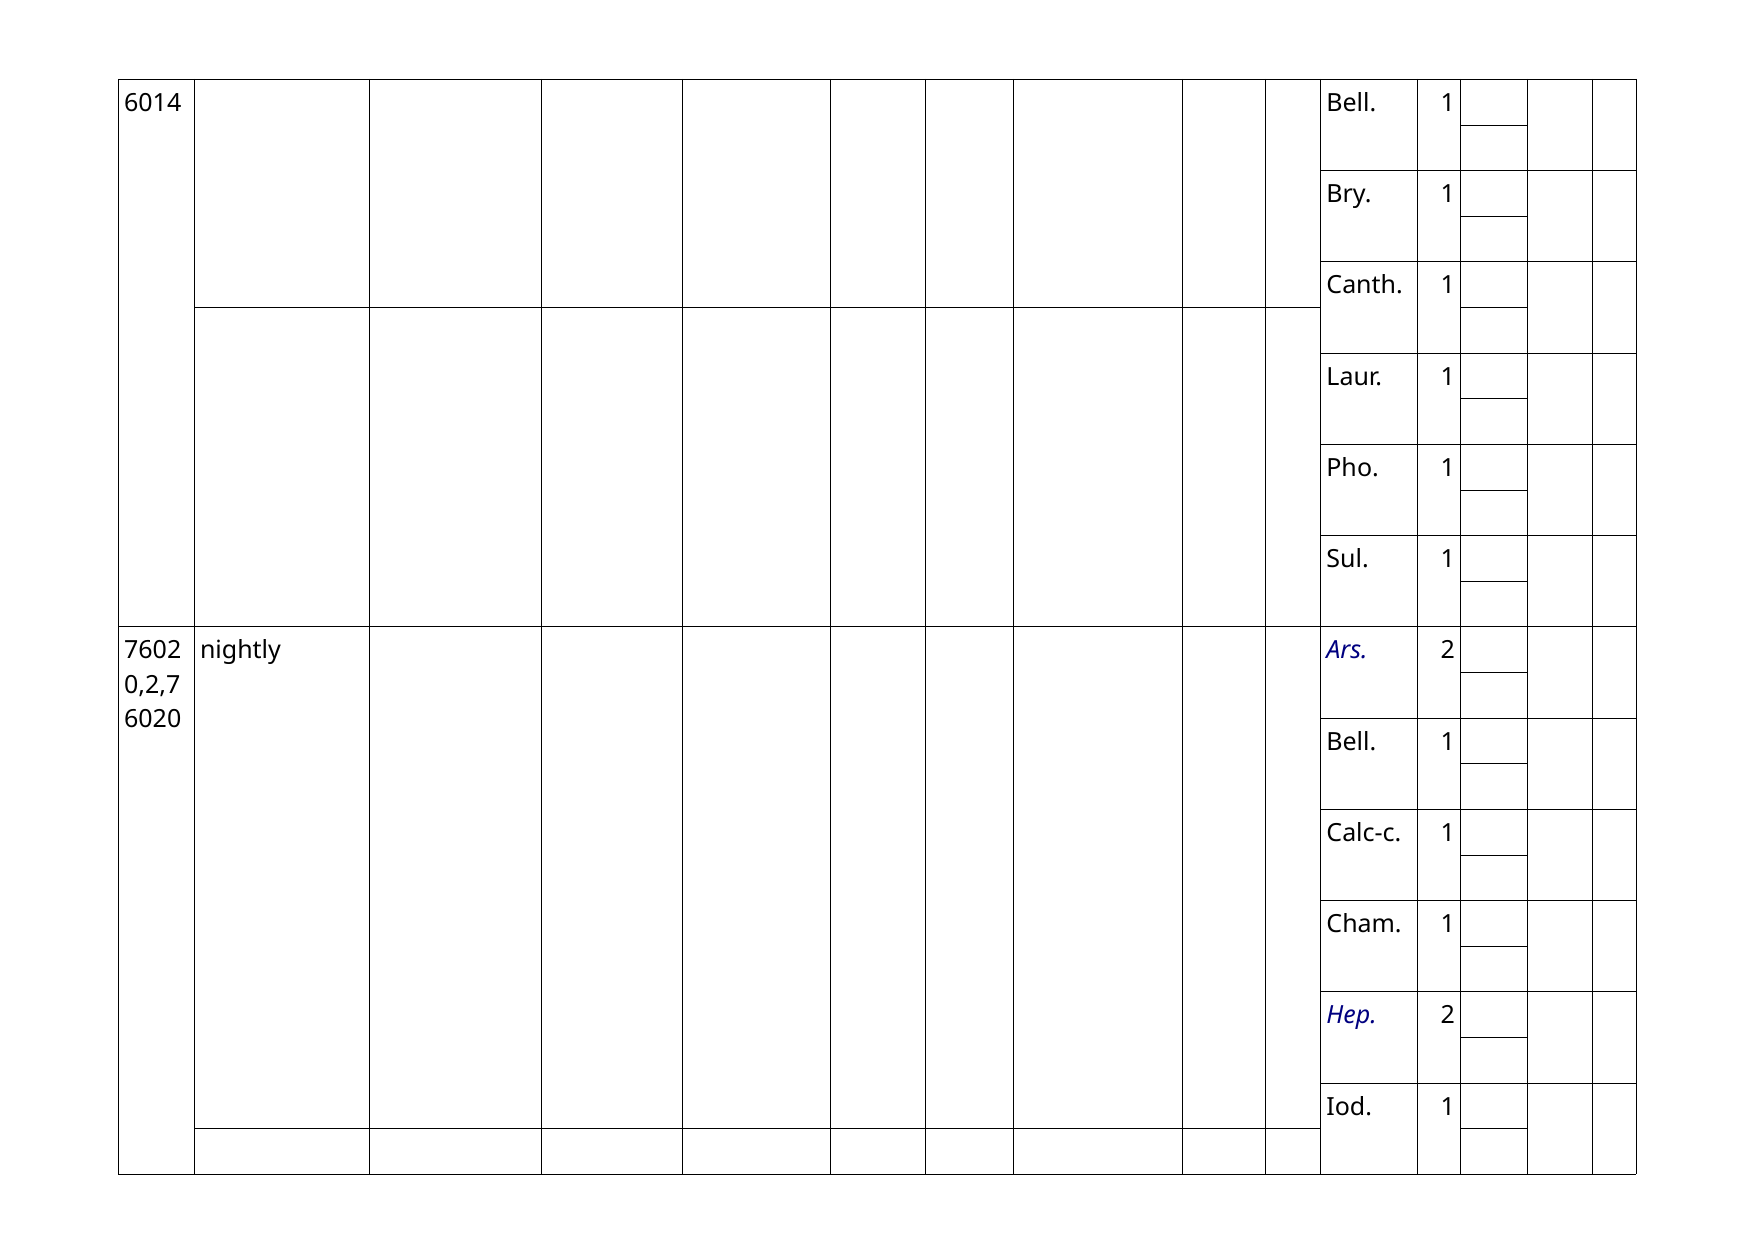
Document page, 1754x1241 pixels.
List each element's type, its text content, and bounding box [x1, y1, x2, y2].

table_cell [1461, 901, 1527, 946]
table_cell [1183, 1129, 1265, 1174]
table_cell [1014, 80, 1182, 307]
table_cell [1461, 856, 1527, 900]
table_cell [1461, 1038, 1527, 1083]
table_cell [1593, 354, 1636, 444]
table_cell [831, 308, 925, 626]
table_cell [370, 627, 541, 1128]
table_cell [1461, 673, 1527, 718]
table_cell [1593, 992, 1636, 1083]
table_cell [1528, 80, 1592, 170]
table_cell [195, 1129, 369, 1174]
table_cell Bry. [1321, 171, 1417, 261]
table_cell [1593, 1084, 1636, 1174]
table_cell [1461, 627, 1527, 672]
table_cell [1528, 262, 1592, 353]
table_cell [1183, 80, 1265, 307]
table_cell 2 [1418, 627, 1460, 718]
table_cell [1528, 171, 1592, 261]
table_cell [1528, 627, 1592, 718]
table_cell [195, 80, 369, 307]
table_cell Iod. [1321, 1084, 1417, 1174]
table_cell 1 [1418, 262, 1460, 353]
table_cell [1461, 171, 1527, 216]
table_cell [1014, 308, 1182, 626]
table_cell [1593, 810, 1636, 900]
table_cell [1593, 445, 1636, 535]
table_cell Cham. [1321, 901, 1417, 991]
table_cell [1461, 354, 1527, 398]
table_cell 76020,2,76020 [119, 627, 194, 1174]
table_cell [1528, 445, 1592, 535]
table_cell [1014, 1129, 1182, 1174]
table_cell [926, 80, 1013, 307]
table_cell Pho. [1321, 445, 1417, 535]
table_cell [195, 308, 369, 626]
table_cell 1 [1418, 901, 1460, 991]
table_cell [1461, 947, 1527, 991]
table_cell [542, 1129, 682, 1174]
table_cell [1593, 627, 1636, 718]
table_cell 1 [1418, 171, 1460, 261]
table_cell [683, 80, 830, 307]
table_cell [683, 308, 830, 626]
table_cell [370, 80, 541, 307]
table_cell [1528, 354, 1592, 444]
table_cell [542, 80, 682, 307]
table_cell Sul. [1321, 536, 1417, 626]
table_cell [1593, 80, 1636, 170]
table_cell [542, 627, 682, 1128]
table_cell Canth. [1321, 262, 1417, 353]
table_cell [1528, 992, 1592, 1083]
table_cell [1461, 308, 1527, 353]
table_cell [1461, 445, 1527, 489]
table_cell [1461, 582, 1527, 626]
table_cell 1 [1418, 354, 1460, 444]
table_cell [1461, 1084, 1527, 1128]
table_cell [1266, 627, 1320, 1128]
table_cell [1593, 901, 1636, 991]
table_cell [1528, 719, 1592, 809]
table_cell 1 [1418, 719, 1460, 809]
table_cell [1461, 217, 1527, 261]
table_cell [1461, 810, 1527, 854]
table_cell [370, 1129, 541, 1174]
table_cell [926, 1129, 1013, 1174]
table_cell Ars. [1321, 627, 1417, 718]
table_cell 1 [1418, 536, 1460, 626]
table_cell [1593, 719, 1636, 809]
table_cell [1014, 627, 1182, 1128]
table_cell Hep. [1321, 992, 1417, 1083]
table_cell [1461, 126, 1527, 170]
table_cell [1461, 536, 1527, 581]
table_cell 1 [1418, 810, 1460, 900]
table_cell [1461, 719, 1527, 763]
table_cell [1528, 536, 1592, 626]
table_cell [1528, 901, 1592, 991]
table_cell [831, 627, 925, 1128]
table_cell [926, 627, 1013, 1128]
table_cell Calc-c. [1321, 810, 1417, 900]
table_cell [1183, 308, 1265, 626]
table_cell Bell. [1321, 719, 1417, 809]
table_cell 2 [1418, 992, 1460, 1083]
table_cell [831, 80, 925, 307]
table_cell [1461, 80, 1527, 124]
table_cell [1461, 992, 1527, 1037]
table_cell [1461, 262, 1527, 307]
table_cell 1 [1418, 445, 1460, 535]
table_cell 6014 [119, 80, 194, 626]
table_cell [1266, 80, 1320, 307]
table_cell [1593, 262, 1636, 353]
table_cell Laur. [1321, 354, 1417, 444]
table_cell [1461, 491, 1527, 535]
table_cell [1266, 308, 1320, 626]
table_cell [1266, 1129, 1320, 1174]
table_cell [926, 308, 1013, 626]
table_cell [370, 308, 541, 626]
table_cell [1593, 536, 1636, 626]
table_cell [1461, 764, 1527, 809]
table_cell [831, 1129, 925, 1174]
table_cell [683, 627, 830, 1128]
table_cell [1461, 1129, 1527, 1174]
table_cell Bell. [1321, 80, 1417, 170]
table_cell nightly [195, 627, 369, 1128]
table_cell [683, 1129, 830, 1174]
table_cell [1461, 399, 1527, 444]
table_cell 1 [1418, 80, 1460, 170]
table_cell [1183, 627, 1265, 1128]
table_cell [1593, 171, 1636, 261]
table_cell [1528, 810, 1592, 900]
table_cell [1528, 1084, 1592, 1174]
table_cell [542, 308, 682, 626]
table_cell 1 [1418, 1084, 1460, 1174]
